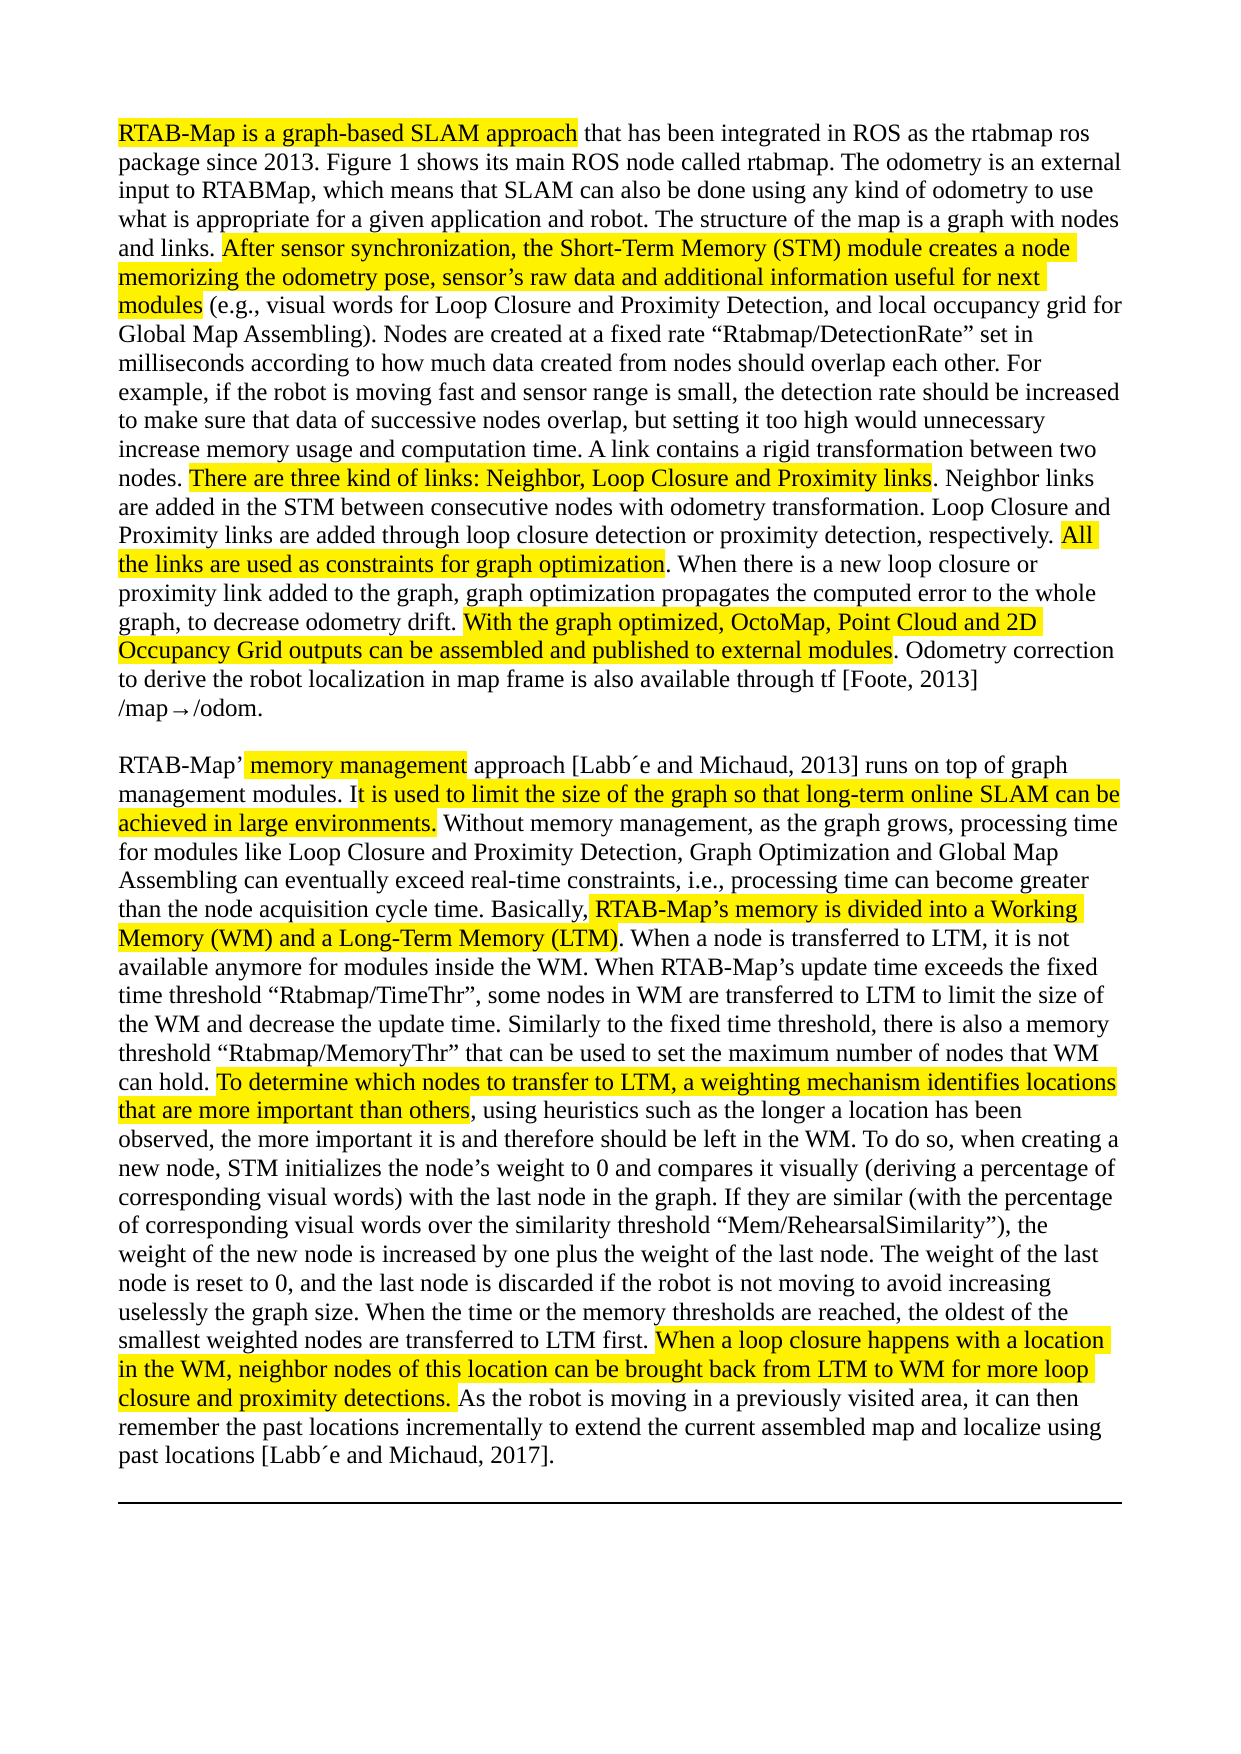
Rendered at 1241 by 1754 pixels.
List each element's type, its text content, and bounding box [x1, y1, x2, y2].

text RTAB-Map’ memory management approach [Labb´e and Michaud, 2013] runs on top of graph management modules. It is used to limit the size of the graph so that long-term online SLAM can be achieved in large environments. Without memory management, as the graph grows, processing time for modules like Loop Closure and Proximity Detection, Graph Optimization and Global Map Assembling can eventually exceed real-time constraints, i.e., processing time can become greater than the node acquisition cycle time. Basically, RTAB-Map’s memory is divided into a Working Memory (WM) and a Long-Term Memory (LTM). When a node is transferred to LTM, it is not available anymore for modules inside the WM. When RTAB-Map’s update time exceeds the fixed time threshold “Rtabmap/TimeThr”, some nodes in WM are transferred to LTM to limit the size of the WM and decrease the update time. Similarly to the fixed time threshold, there is also a memory threshold “Rtabmap/MemoryThr” that can be used to set the maximum number of nodes that WM can hold. To determine which nodes to transfer to LTM, a weighting mechanism identifies locations that are more important than others, using heuristics such as the longer a location has been observed, the more important it is and therefore should be left in the WM. To do so, when creating a new node, STM initializes the node’s weight to 0 and compares it visually (deriving a percentage of corresponding visual words) with the last node in the graph. If they are similar (with the percentage of corresponding visual words over the similarity threshold “Mem/RehearsalSimilarity”), the weight of the new node is increased by one plus the weight of the last node. The weight of the last node is reset to 0, and the last node is discarded if the robot is not moving to avoid increasing uselessly the graph size. When the time or the memory thresholds are reached, the oldest of the smallest weighted nodes are transferred to LTM first. When a loop closure happens with a location in the WM, neighbor nodes of this location can be brought back from LTM to WM for more loop closure and proximity detections. As the robot is moving in a previously visited area, it can then remember the past locations incrementally to extend the current assembled map and localize using past locations [Labb´e and Michaud, 2017]. [118, 751, 1122, 1469]
text RTAB-Map is a graph-based SLAM approach that has been integrated in ROS as the rtabmap ros package since 2013. Figure 1 shows its main ROS node called rtabmap. The odometry is an external input to RTABMap, which means that SLAM can also be done using any kind of odometry to use what is appropriate for a given application and robot. The structure of the map is a graph with nodes and links. After sensor synchronization, the Short-Term Memory (STM) module creates a node memorizing the odometry pose, sensor’s raw data and additional information useful for next modules (e.g., visual words for Loop Closure and Proximity Detection, and local occupancy grid for Global Map Assembling). Nodes are created at a fixed rate “Rtabmap/DetectionRate” set in milliseconds according to how much data created from nodes should overlap each other. For example, if the robot is moving fast and sensor range is small, the detection rate should be increased to make sure that data of successive nodes overlap, but setting it too high would unnecessary increase memory usage and computation time. A link contains a rigid transformation between two nodes. There are three kind of links: Neighbor, Loop Closure and Proximity links. Neighbor links are added in the STM between consecutive nodes with odometry transformation. Loop Closure and Proximity links are added through loop closure detection or proximity detection, respectively. All the links are used as constraints for graph optimization. When there is a new loop closure or proximity link added to the graph, graph optimization propagates the computed error to the whole graph, to decrease odometry drift. With the graph optimized, OctoMap, Point Cloud and 2D Occupancy Grid outputs can be assembled and published to external modules. Odometry correction to derive the robot localization in map frame is also available through tf [Foote, 2013] /map→/odom. [118, 118, 1122, 722]
